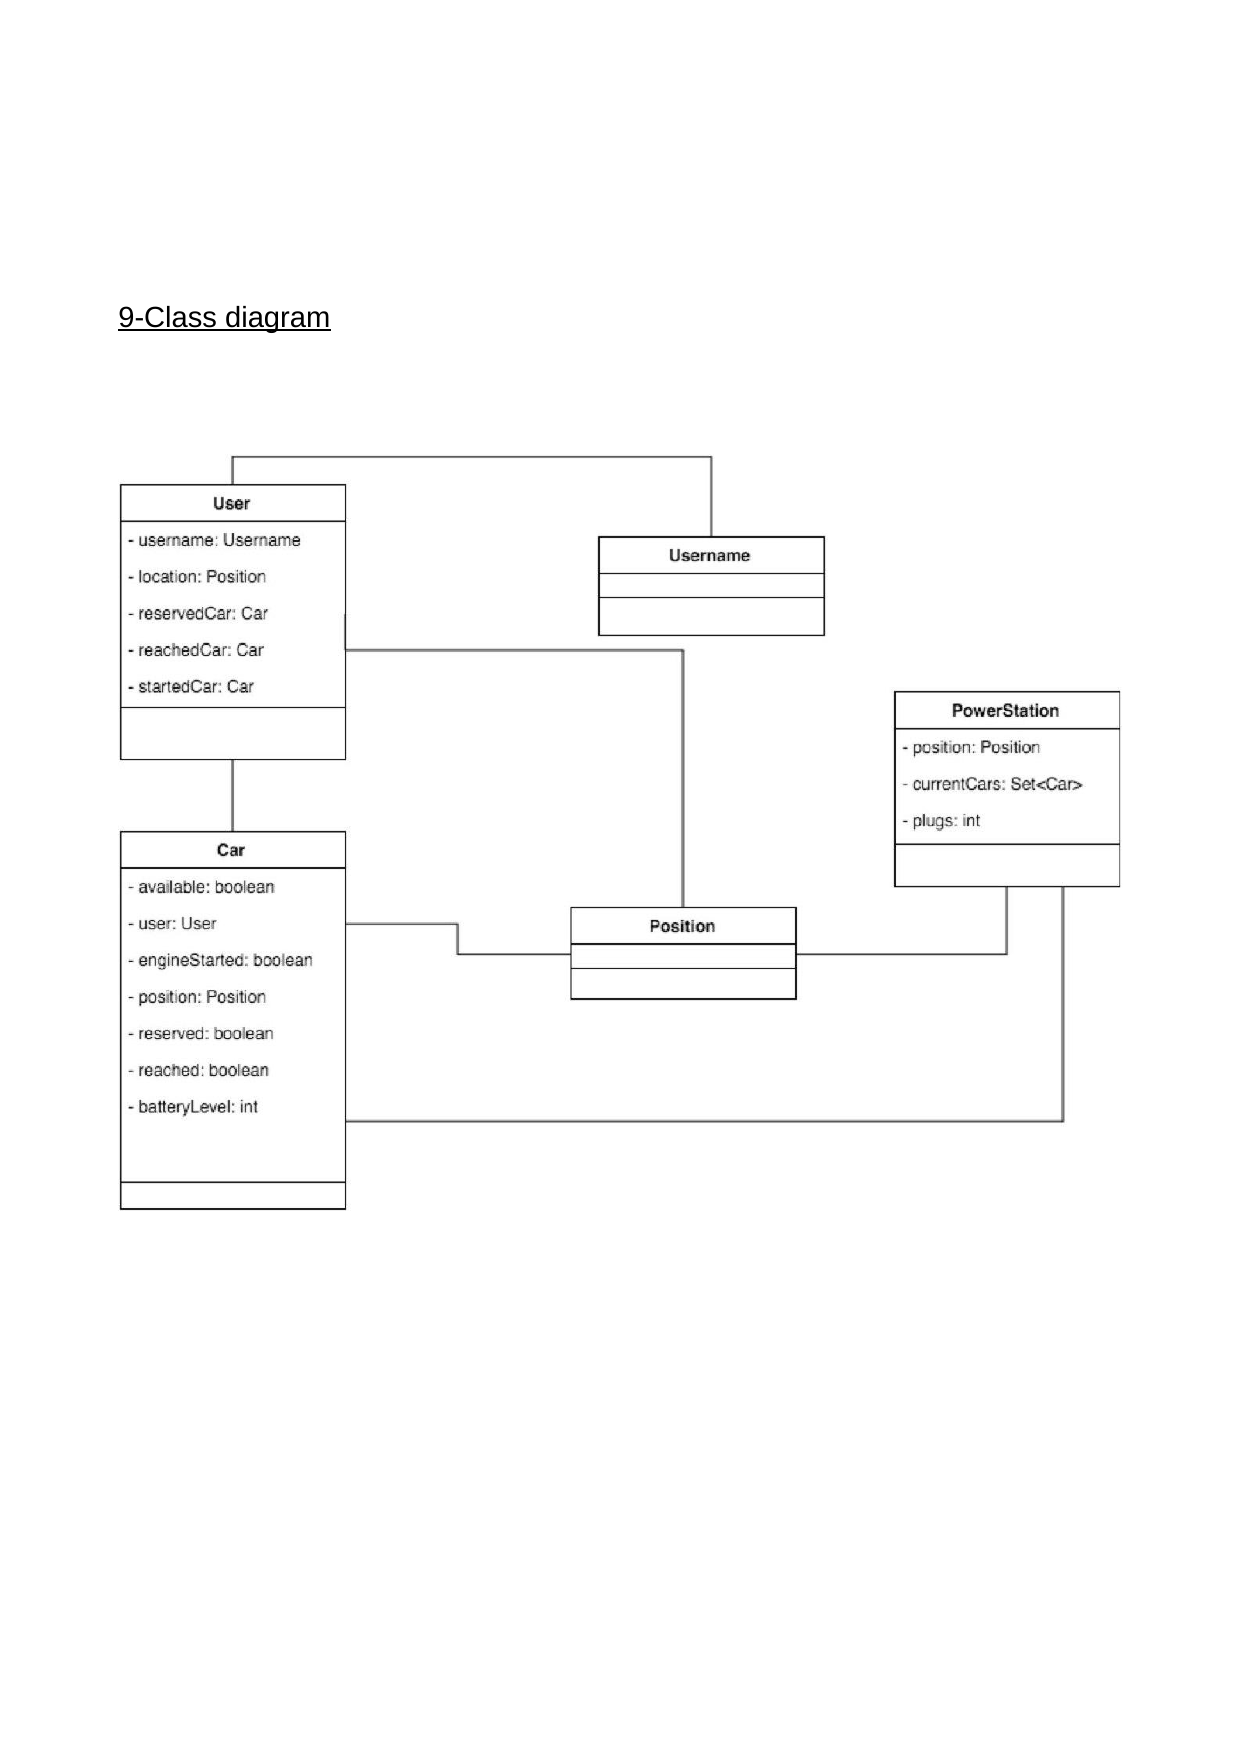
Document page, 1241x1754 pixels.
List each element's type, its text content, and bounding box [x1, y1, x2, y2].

picture [118, 454, 1123, 1211]
text 9-Class diagram [118, 300, 1122, 334]
